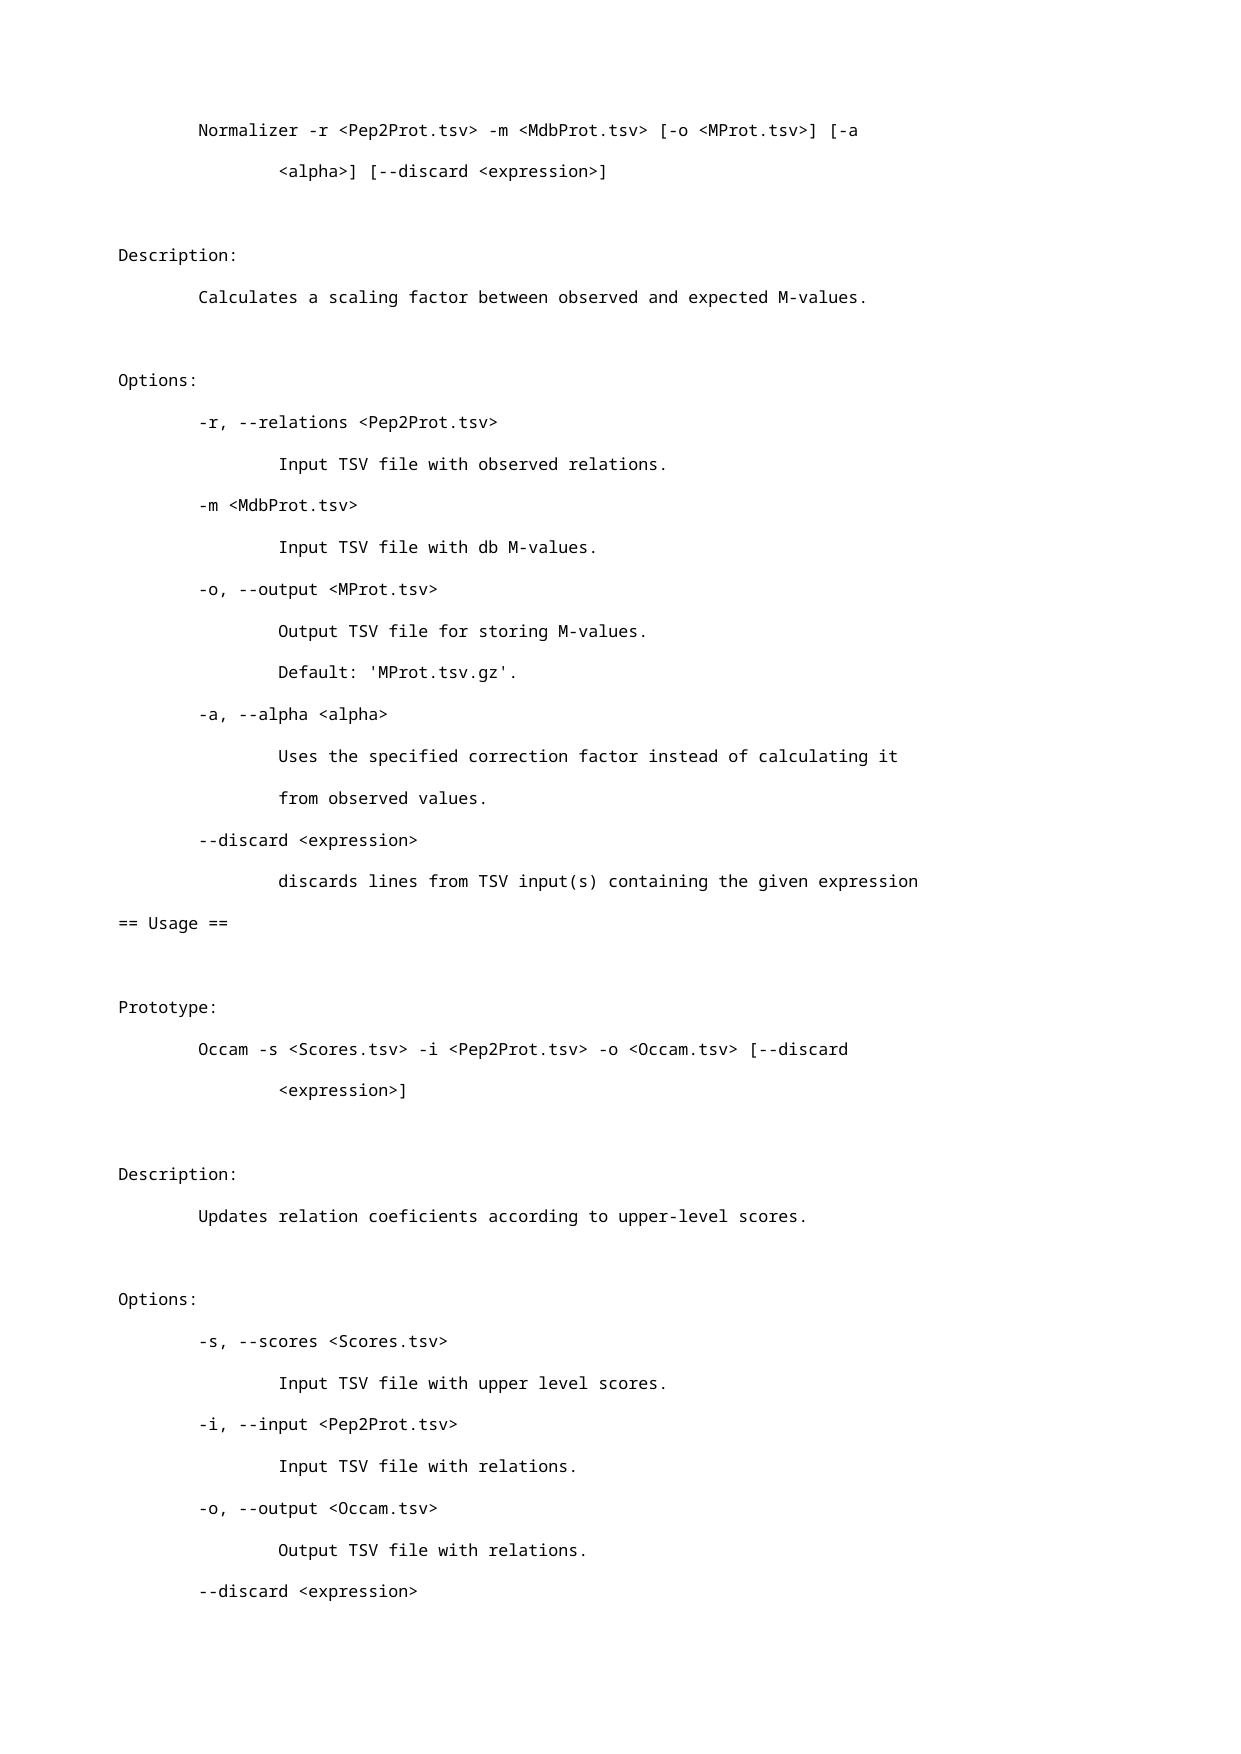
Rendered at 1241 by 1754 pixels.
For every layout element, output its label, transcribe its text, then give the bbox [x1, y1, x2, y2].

text Input TSV file with relations. [118, 1455, 1122, 1477]
text -o, --output <MProt.tsv> [118, 578, 1122, 600]
text Occam -s <Scores.tsv> -i <Pep2Prot.tsv> -o <Occam.tsv> [--discard [118, 1037, 1122, 1060]
text <alpha>] [--discard <expression>] [118, 160, 1122, 183]
text Output TSV file with relations. [118, 1538, 1122, 1561]
text Default: 'MProt.tsv.gz'. [118, 661, 1122, 684]
text --discard <expression> [118, 1580, 1122, 1603]
text == Usage == [118, 912, 1122, 934]
text from observed values. [118, 786, 1122, 809]
text Output TSV file for storing M-values. [118, 619, 1122, 642]
text Description: [118, 1162, 1122, 1185]
text Uses the specified correction factor instead of calculating it [118, 745, 1122, 767]
text Normalizer -r <Pep2Prot.tsv> -m <MdbProt.tsv> [-o <MProt.tsv>] [-a [118, 118, 1122, 141]
text -m <MdbProt.tsv> [118, 494, 1122, 517]
text Prototype: [118, 995, 1122, 1018]
text Input TSV file with db M-values. [118, 536, 1122, 558]
text -s, --scores <Scores.tsv> [118, 1329, 1122, 1352]
text <expression>] [118, 1079, 1122, 1102]
text Calculates a scaling factor between observed and expected M-values. [118, 285, 1122, 308]
text Options: [118, 1288, 1122, 1310]
text Options: [118, 369, 1122, 391]
text -o, --output <Occam.tsv> [118, 1497, 1122, 1519]
text Input TSV file with observed relations. [118, 452, 1122, 475]
text -r, --relations <Pep2Prot.tsv> [118, 411, 1122, 433]
text -a, --alpha <alpha> [118, 703, 1122, 726]
text Updates relation coeficients according to upper-level scores. [118, 1204, 1122, 1227]
text -i, --input <Pep2Prot.tsv> [118, 1413, 1122, 1436]
text --discard <expression> [118, 828, 1122, 851]
text Input TSV file with upper level scores. [118, 1371, 1122, 1394]
text discards lines from TSV input(s) containing the given expression [118, 870, 1122, 893]
text Description: [118, 243, 1122, 266]
